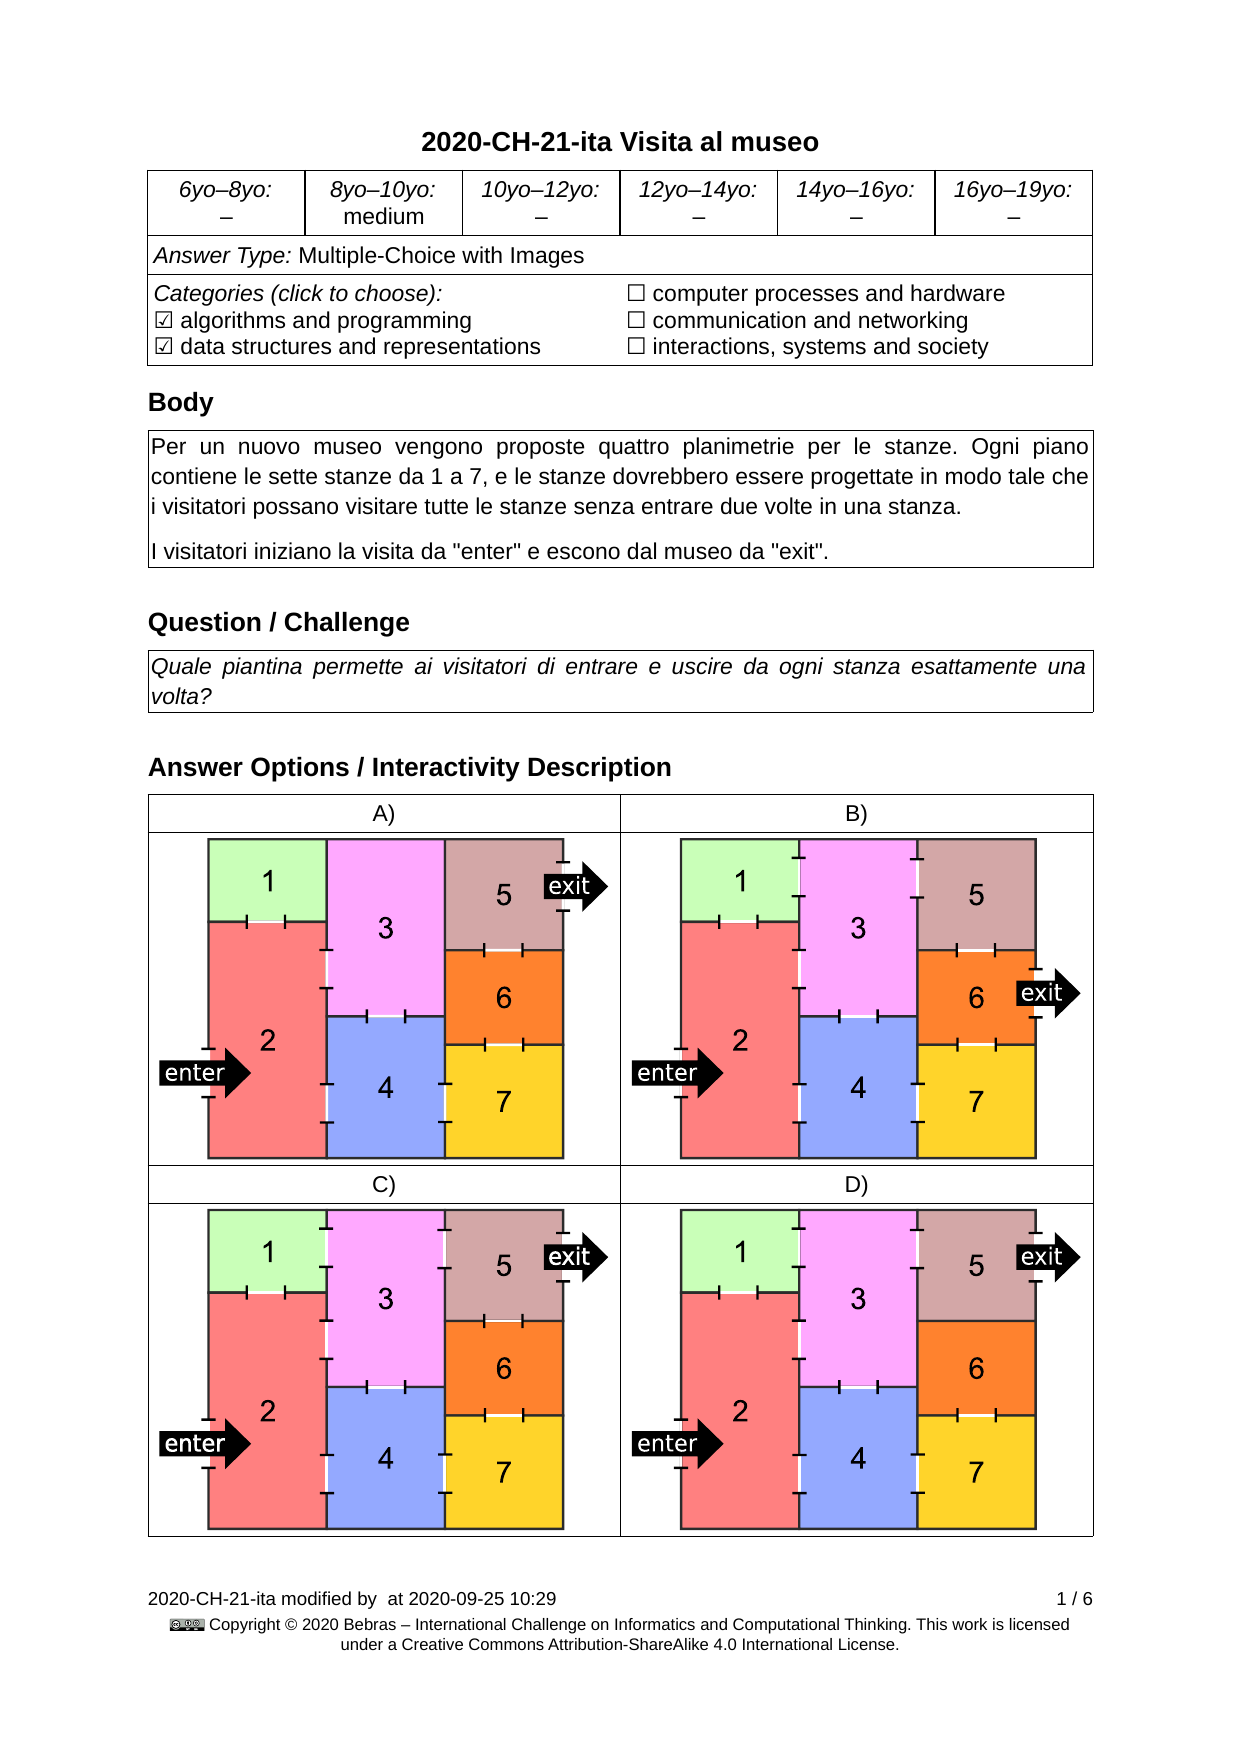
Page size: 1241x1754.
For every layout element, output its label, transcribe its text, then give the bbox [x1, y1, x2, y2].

table_cell [149, 1204, 620, 1536]
table_header 10yo–12yo: – [463, 171, 619, 235]
subtitle Question / Challenge [148, 607, 1093, 637]
table_header 12yo–14yo: – [621, 171, 777, 235]
table_cell [621, 833, 1093, 1165]
table_header B) [621, 795, 1093, 832]
table_cell Categories (click to choose): ☑ algorithms and programming ☑ data structures and representations [148, 275, 620, 365]
table_cell [149, 833, 620, 1165]
text Quale piantina permette ai visitatori di entrare e uscire da ogni stanza esattamente una volta? [149, 651, 1093, 712]
table_cell C) [149, 1166, 620, 1203]
subtitle Body [148, 387, 1093, 417]
table_cell ☐ computer processes and hardware ☐ communication and networking ☐ interactions, systems and society [620, 275, 1092, 365]
table_header 8yo–10yo: medium [306, 171, 462, 235]
table_header 6yo–8yo: – [148, 171, 304, 235]
subtitle Answer Options / Interactivity Description [148, 751, 1093, 782]
text I visitatori iniziano la visita da "enter" e escono dal museo da "exit". [149, 535, 1093, 567]
table_header 16yo–19yo: – [936, 171, 1092, 235]
text Per un nuovo museo vengono proposte quattro planimetrie per le stanze. Ogni piano contiene le sette stanze da 1 a 7, e le stanze dovrebbero essere progettate in modo tale che i visitatori possano visitare tutte le stanze senza entrare due volte in una stanza. [149, 431, 1093, 520]
table_cell Answer Type: Multiple-Choice with Images [148, 236, 1092, 274]
subtitle 2020-CH-21-ita Visita al museo [148, 125, 1093, 157]
table_header 14yo–16yo: – [778, 171, 934, 235]
table_header A) [149, 795, 620, 832]
table_cell [621, 1204, 1093, 1536]
table_cell D) [621, 1166, 1093, 1203]
